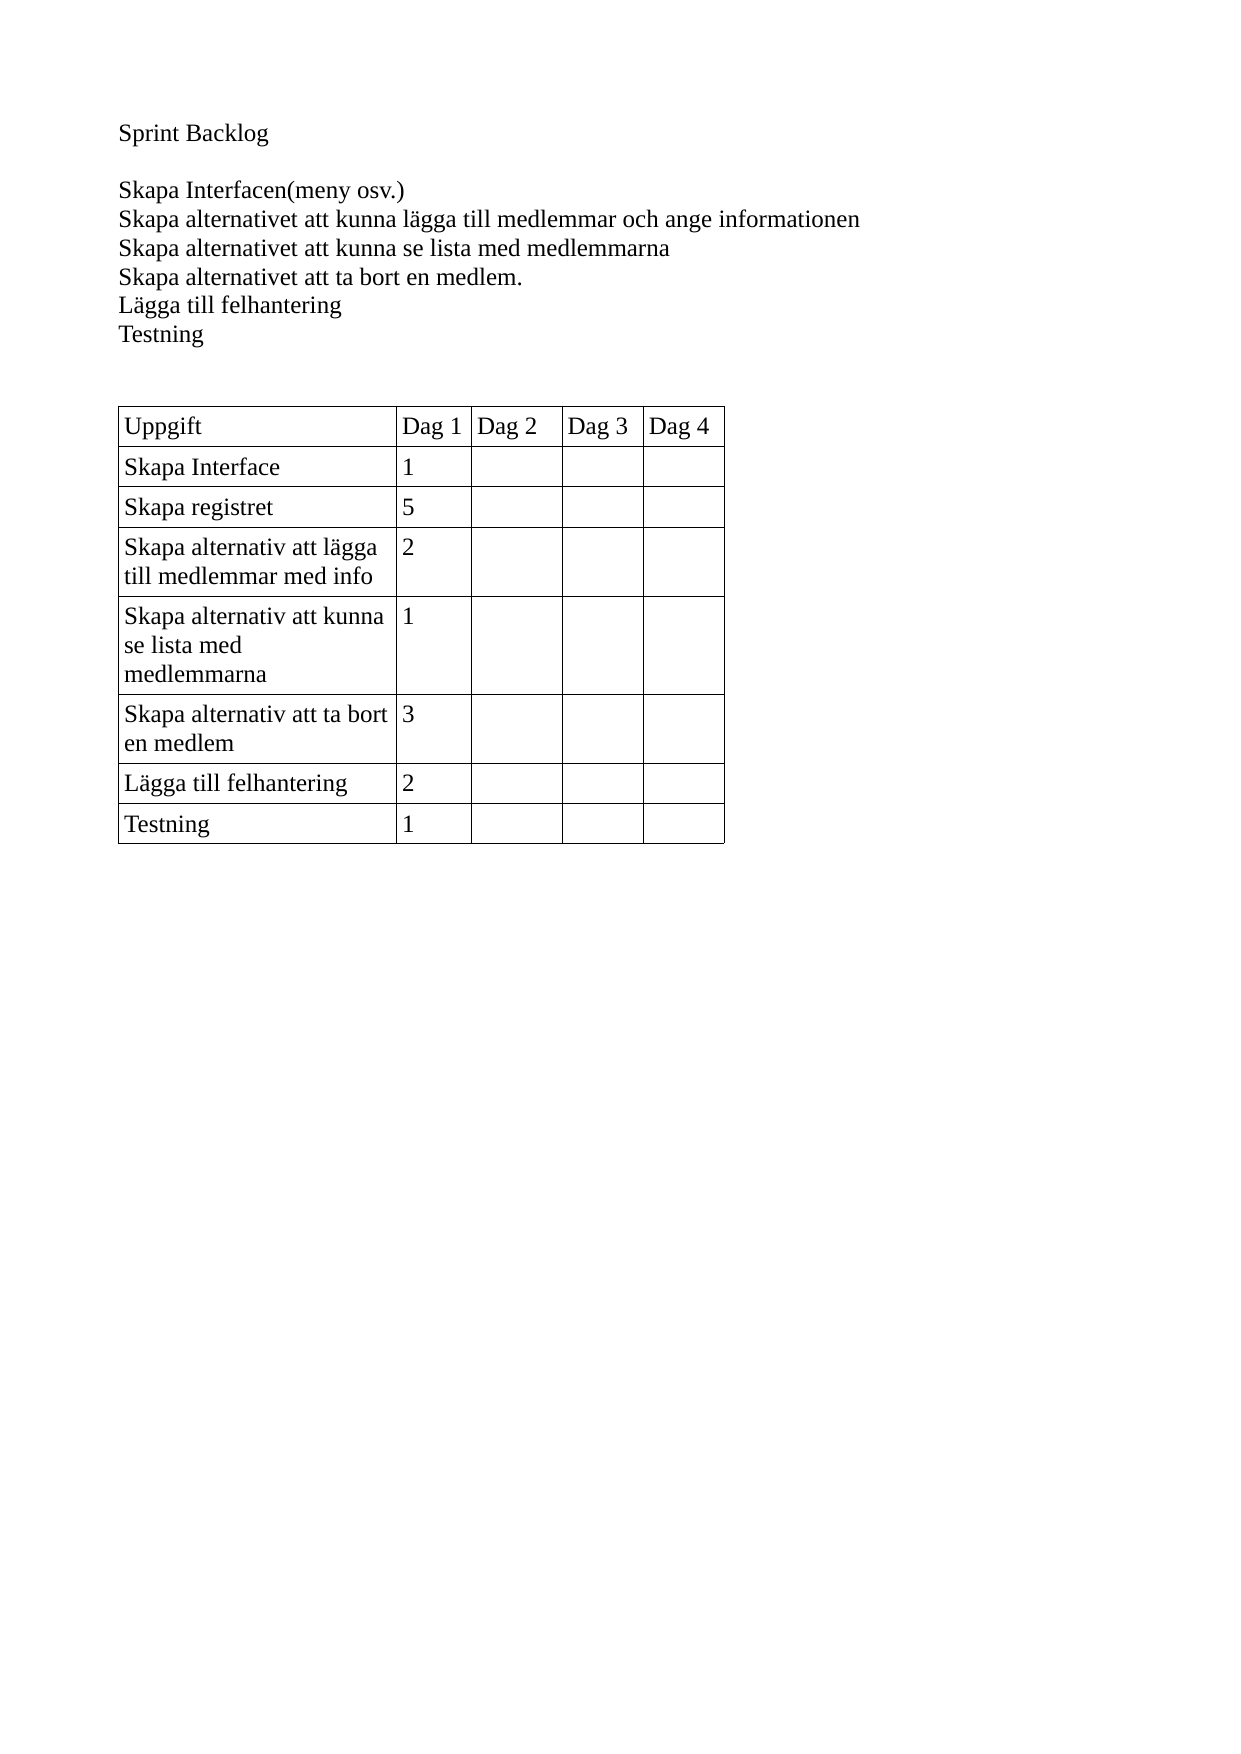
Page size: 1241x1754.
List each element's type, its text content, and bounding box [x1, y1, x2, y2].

table_cell [644, 804, 724, 843]
table_cell Testning [119, 804, 396, 843]
table_cell [472, 695, 562, 762]
text Testning [118, 319, 1122, 348]
table_cell Skapa alternativ att lägga till medlemmar med info [119, 528, 396, 596]
table_cell [644, 764, 724, 803]
table_cell Skapa alternativ att ta bort en medlem [119, 695, 396, 762]
text Skapa alternativet att ta bort en medlem. [118, 262, 1122, 291]
table_cell [644, 695, 724, 762]
table_cell 2 [397, 764, 471, 803]
table_cell 2 [397, 528, 471, 596]
table_cell [472, 528, 562, 596]
table_cell [472, 804, 562, 843]
table_cell [644, 447, 724, 486]
text Sprint Backlog [118, 118, 1122, 147]
table_cell [472, 764, 562, 803]
table_cell [563, 804, 643, 843]
table_cell [472, 597, 562, 693]
table_cell Lägga till felhantering [119, 764, 396, 803]
table_cell [472, 447, 562, 486]
table_cell 1 [397, 597, 471, 693]
table_cell [563, 597, 643, 693]
table_cell 3 [397, 695, 471, 762]
table_header Dag 1 [397, 407, 471, 446]
table_cell [563, 764, 643, 803]
table_cell [563, 447, 643, 486]
table_cell 5 [397, 487, 471, 527]
table_header Dag 3 [563, 407, 643, 446]
text Skapa alternativet att kunna lägga till medlemmar och ange informationen [118, 204, 1122, 233]
text Skapa alternativet att kunna se lista med medlemmarna [118, 233, 1122, 262]
table_cell Skapa Interface [119, 447, 396, 486]
table_cell Skapa registret [119, 487, 396, 527]
table_cell [644, 597, 724, 693]
table_cell Skapa alternativ att kunna se lista med medlemmarna [119, 597, 396, 693]
table_cell [563, 695, 643, 762]
table_header Dag 2 [472, 407, 562, 446]
text Lägga till felhantering [118, 291, 1122, 319]
table_cell [472, 487, 562, 527]
table_header Dag 4 [644, 407, 724, 446]
table_header Uppgift [119, 407, 396, 446]
text Skapa Interfacen(meny osv.) [118, 176, 1122, 204]
table_cell [563, 487, 643, 527]
table_cell 1 [397, 447, 471, 486]
table_cell [563, 528, 643, 596]
table_cell 1 [397, 804, 471, 843]
table_cell [644, 487, 724, 527]
table_cell [644, 528, 724, 596]
